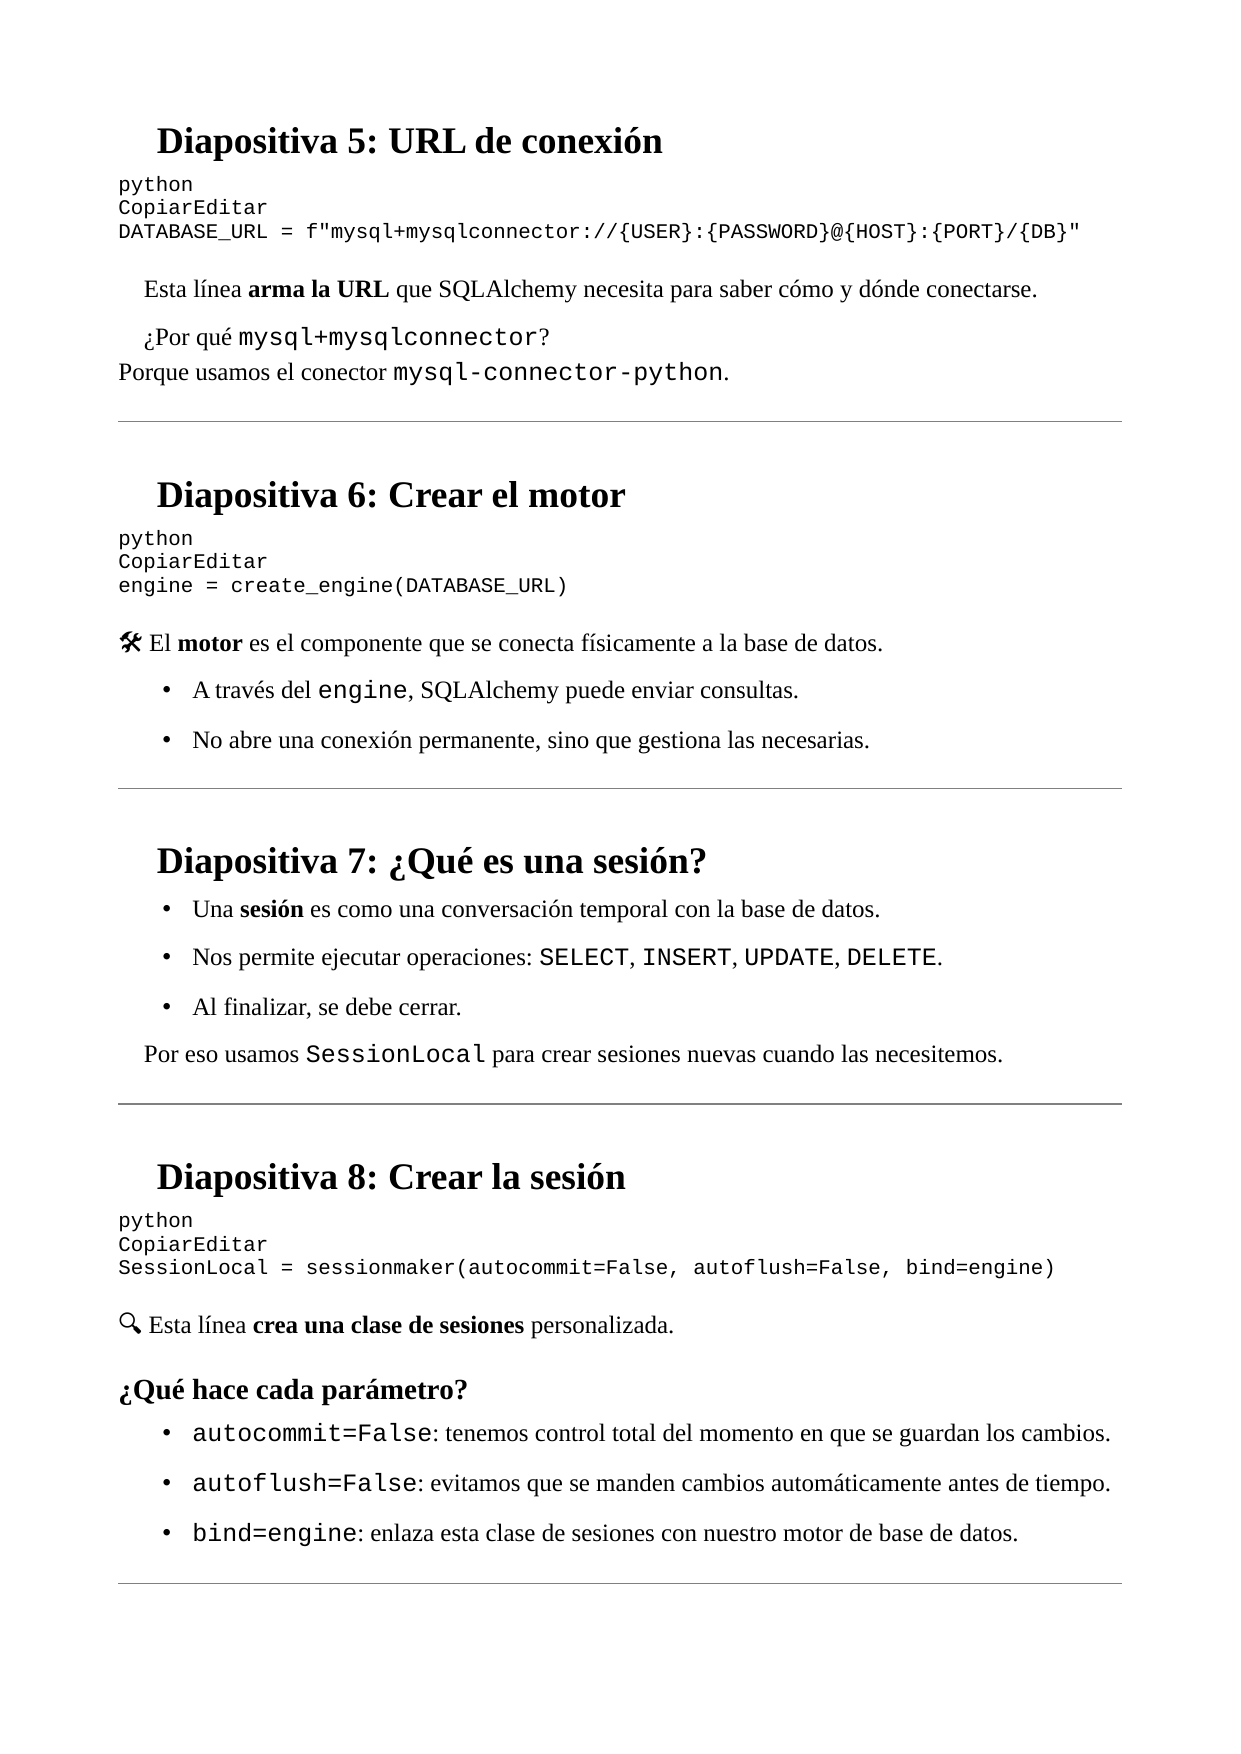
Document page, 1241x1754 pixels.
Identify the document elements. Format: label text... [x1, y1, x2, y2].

text 🛠️ El motor es el componente que se conecta físicamente a la base de datos. [118, 628, 1122, 657]
list bind=engine: enlaza esta clase de sesiones con nuestro motor de base de datos. [162, 1518, 1122, 1549]
text 🎯 Por eso usamos SessionLocal para crear sesiones nuevas cuando las necesitemos. [118, 1039, 1122, 1070]
subtitle ✅ Diapositiva 6: Crear el motor [118, 472, 1122, 515]
text python [118, 1210, 1122, 1233]
list Al finalizar, se debe cerrar. [162, 992, 1122, 1020]
text CopiarEditar [118, 551, 1122, 575]
list No abre una conexión permanente, sino que gestiona las necesarias. [162, 726, 1122, 754]
text 🔍 Esta línea crea una clase de sesiones personalizada. [118, 1310, 1122, 1339]
list autocommit=False: tenemos control total del momento en que se guardan los cambios. [162, 1418, 1122, 1449]
subtitle ¿Qué hace cada parámetro? [118, 1372, 1122, 1406]
text SessionLocal = sessionmaker(autocommit=False, autoflush=False, bind=engine) [118, 1257, 1122, 1281]
list Una sesión es como una conversación temporal con la base de datos. [162, 894, 1122, 923]
text python [118, 174, 1122, 197]
list A través del engine, SQLAlchemy puede enviar consultas. [162, 676, 1122, 706]
text 🔗 Esta línea arma la URL que SQLAlchemy necesita para saber cómo y dónde conectarse. [118, 274, 1122, 303]
subtitle ✅ Diapositiva 5: URL de conexión [118, 118, 1122, 161]
list Nos permite ejecutar operaciones: SELECT, INSERT, UPDATE, DELETE. [162, 942, 1122, 972]
list autoflush=False: evitamos que se manden cambios automáticamente antes de tiempo. [162, 1468, 1122, 1499]
text DATABASE_URL = f"mysql+mysqlconnector://{USER}:{PASSWORD}@{HOST}:{PORT}/{DB}" [118, 221, 1122, 245]
text CopiarEditar [118, 1233, 1122, 1257]
text CopiarEditar [118, 197, 1122, 221]
text python [118, 528, 1122, 551]
subtitle ✅ Diapositiva 7: ¿Qué es una sesión? [118, 838, 1122, 881]
text 📌 ¿Por qué mysql+mysqlconnector? Porque usamos el conector mysql-connector-python. [118, 322, 1122, 388]
subtitle ✅ Diapositiva 8: Crear la sesión [118, 1154, 1122, 1197]
text engine = create_engine(DATABASE_URL) [118, 575, 1122, 598]
